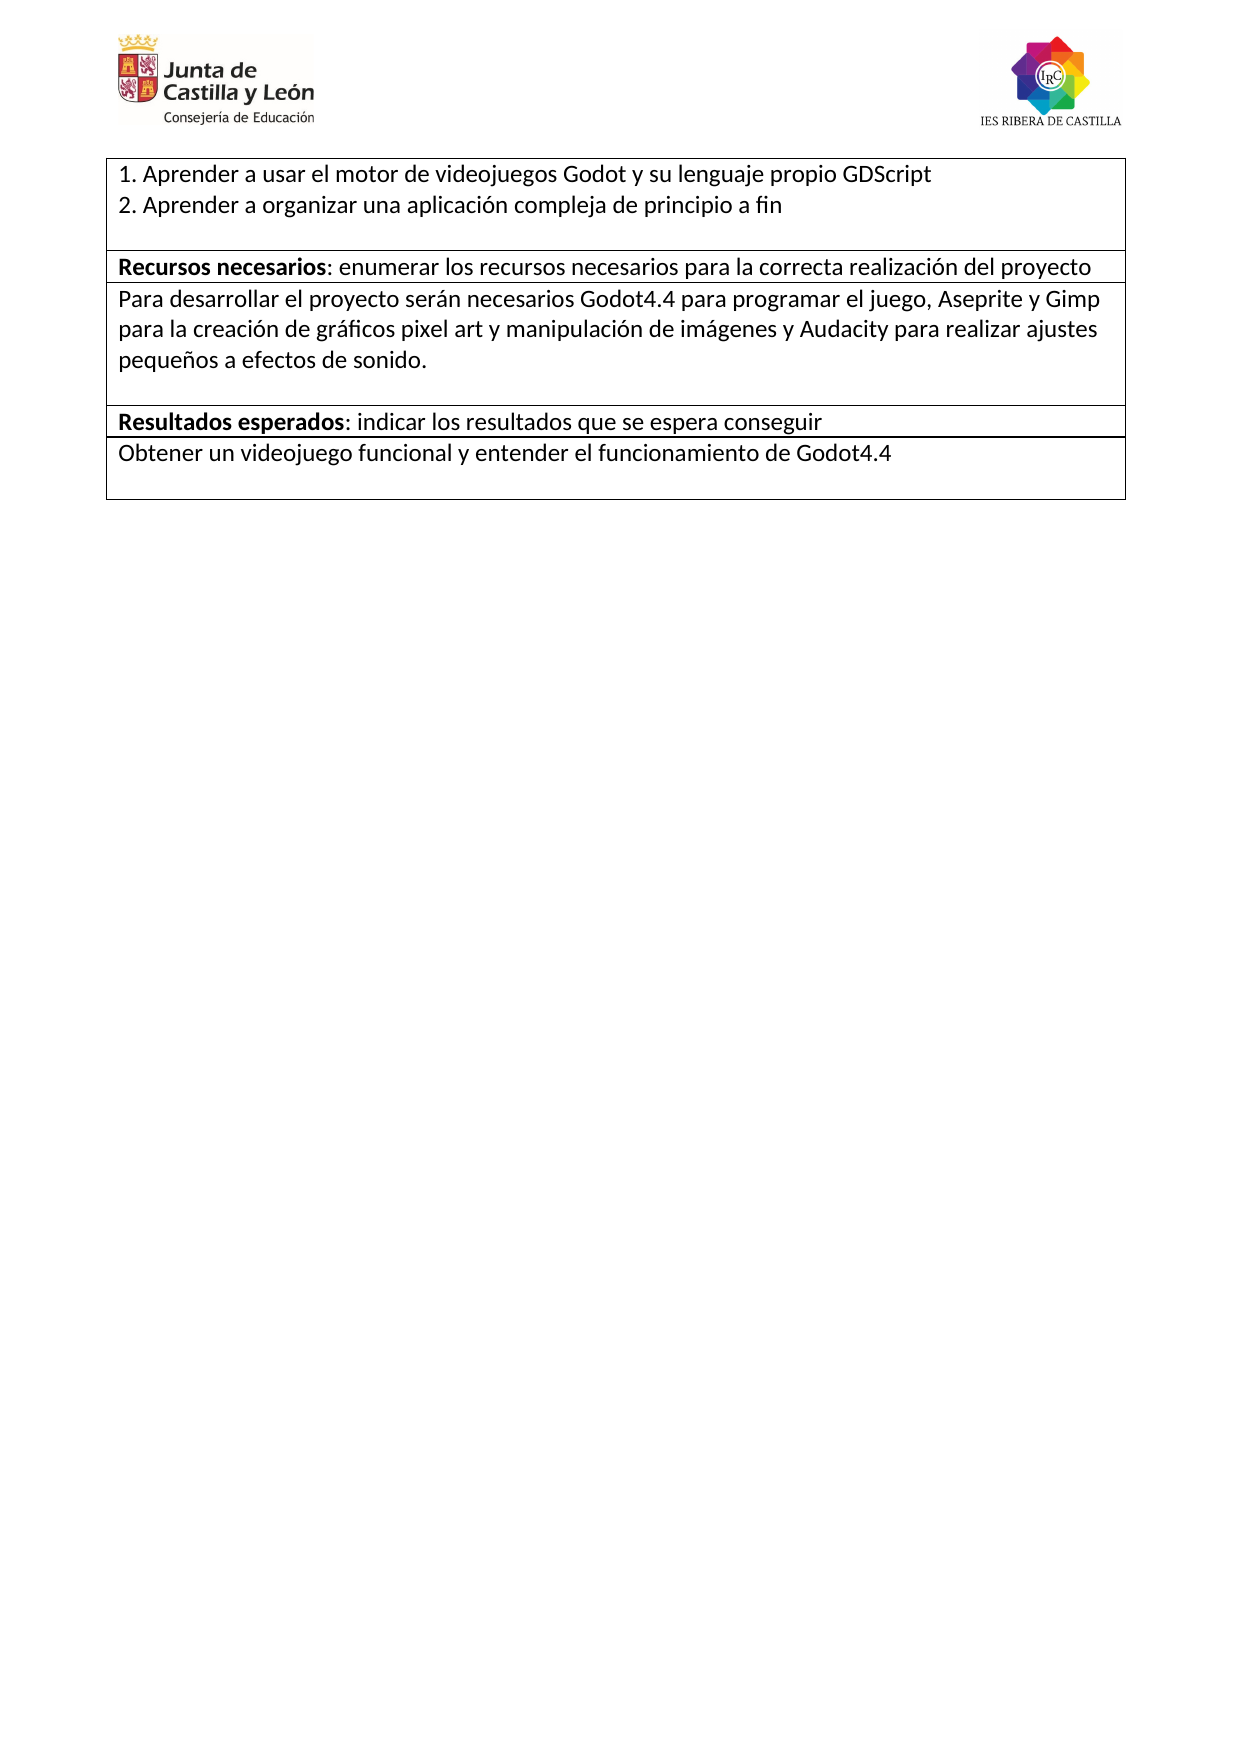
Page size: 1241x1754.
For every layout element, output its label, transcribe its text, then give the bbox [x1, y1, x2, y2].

table_cell Recursos necesarios: enumerar los recursos necesarios para la correcta realización del proyecto [107, 251, 1125, 282]
picture [979, 29, 1123, 130]
picture [118, 34, 314, 125]
table_cell Obtener un videojuego funcional y entender el funcionamiento de Godot4.4 [107, 438, 1125, 498]
table_cell 1. Aprender a usar el motor de videojuegos Godot y su lenguaje propio GDScript 2. Aprender a organizar una aplicación compleja de principio a fin [107, 159, 1125, 250]
table_cell Para desarrollar el proyecto serán necesarios Godot4.4 para programar el juego, Aseprite y Gimp para la creación de gráficos pixel art y manipulación de imágenes y Audacity para realizar ajustes pequeños a efectos de sonido. [107, 283, 1125, 405]
table_cell Resultados esperados: indicar los resultados que se espera conseguir [107, 406, 1125, 436]
